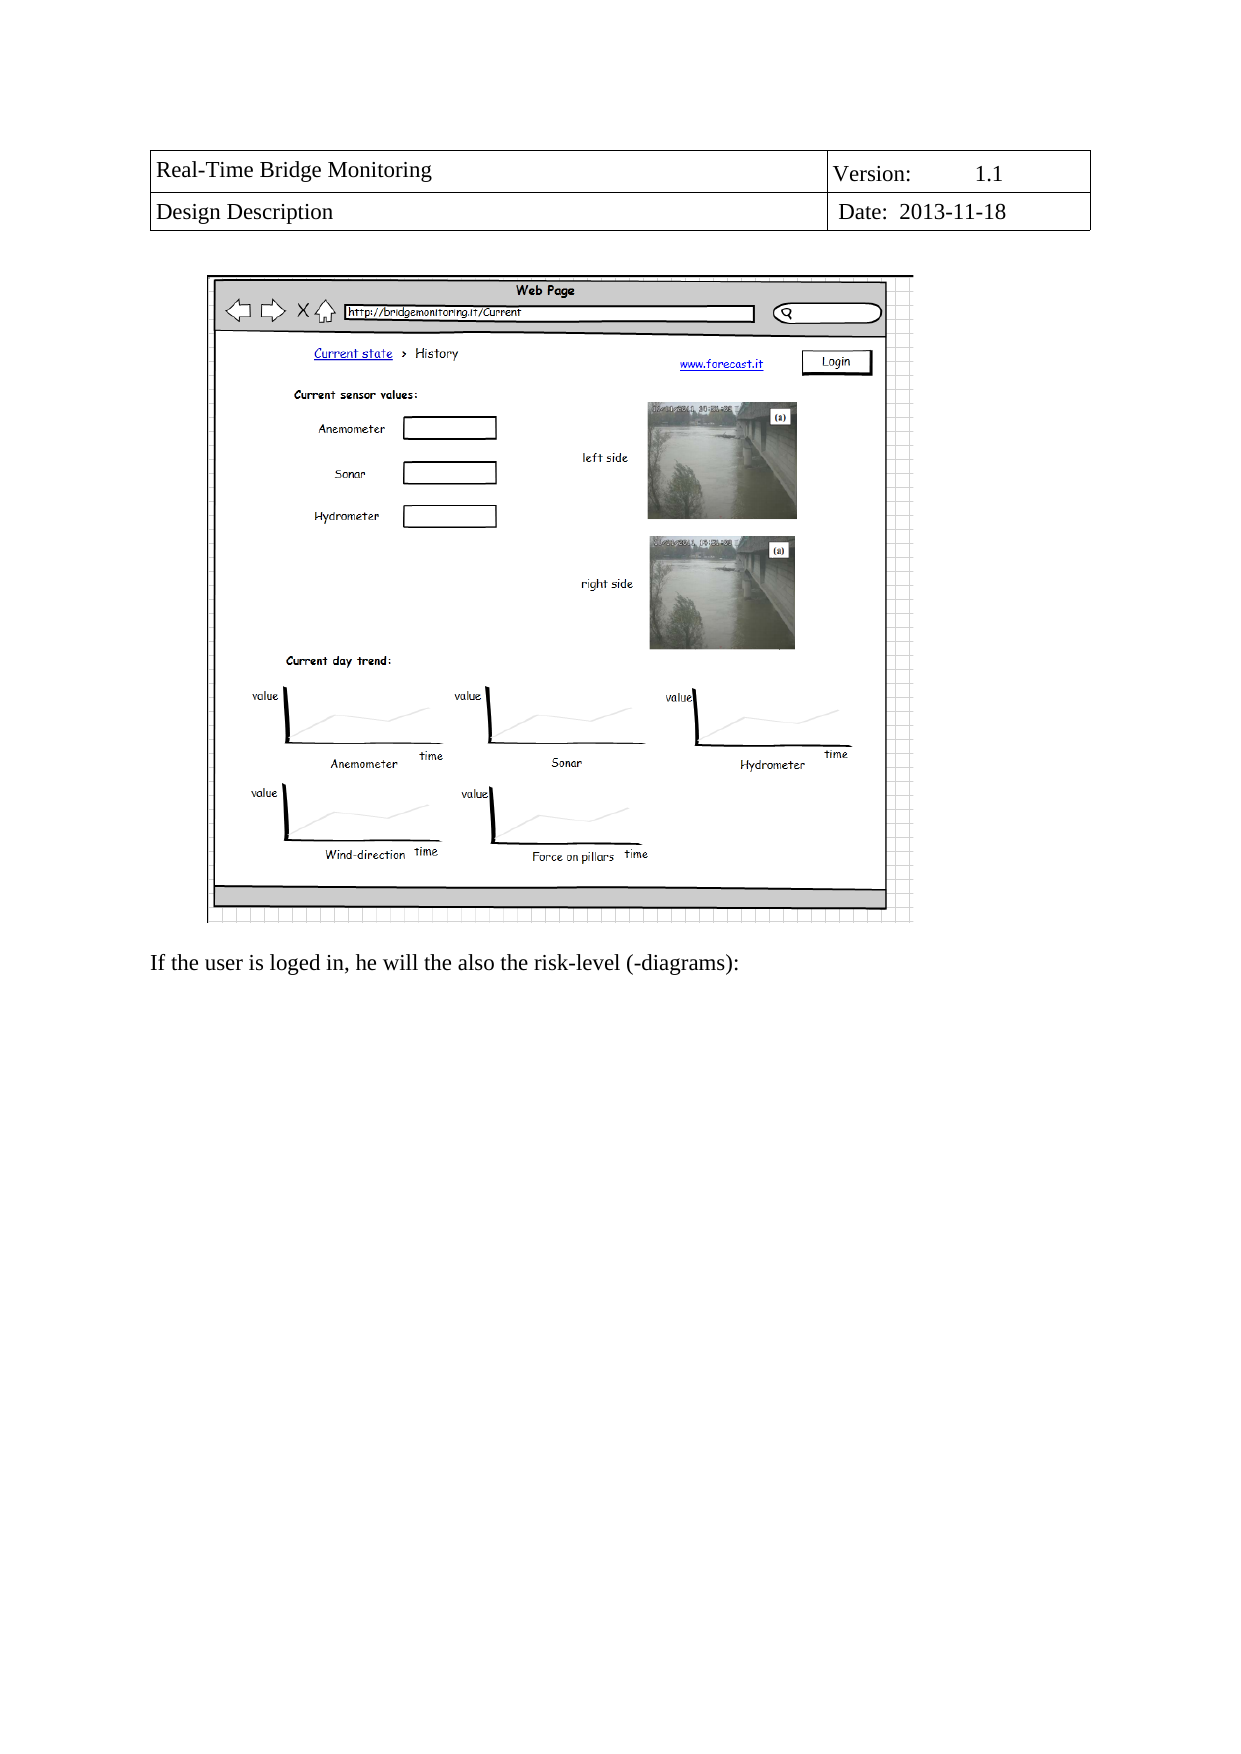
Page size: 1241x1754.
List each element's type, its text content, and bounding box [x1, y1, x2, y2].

picture [207, 275, 914, 923]
text If the user is loged in, he will the also the risk-level (-diagrams): [150, 948, 1090, 975]
